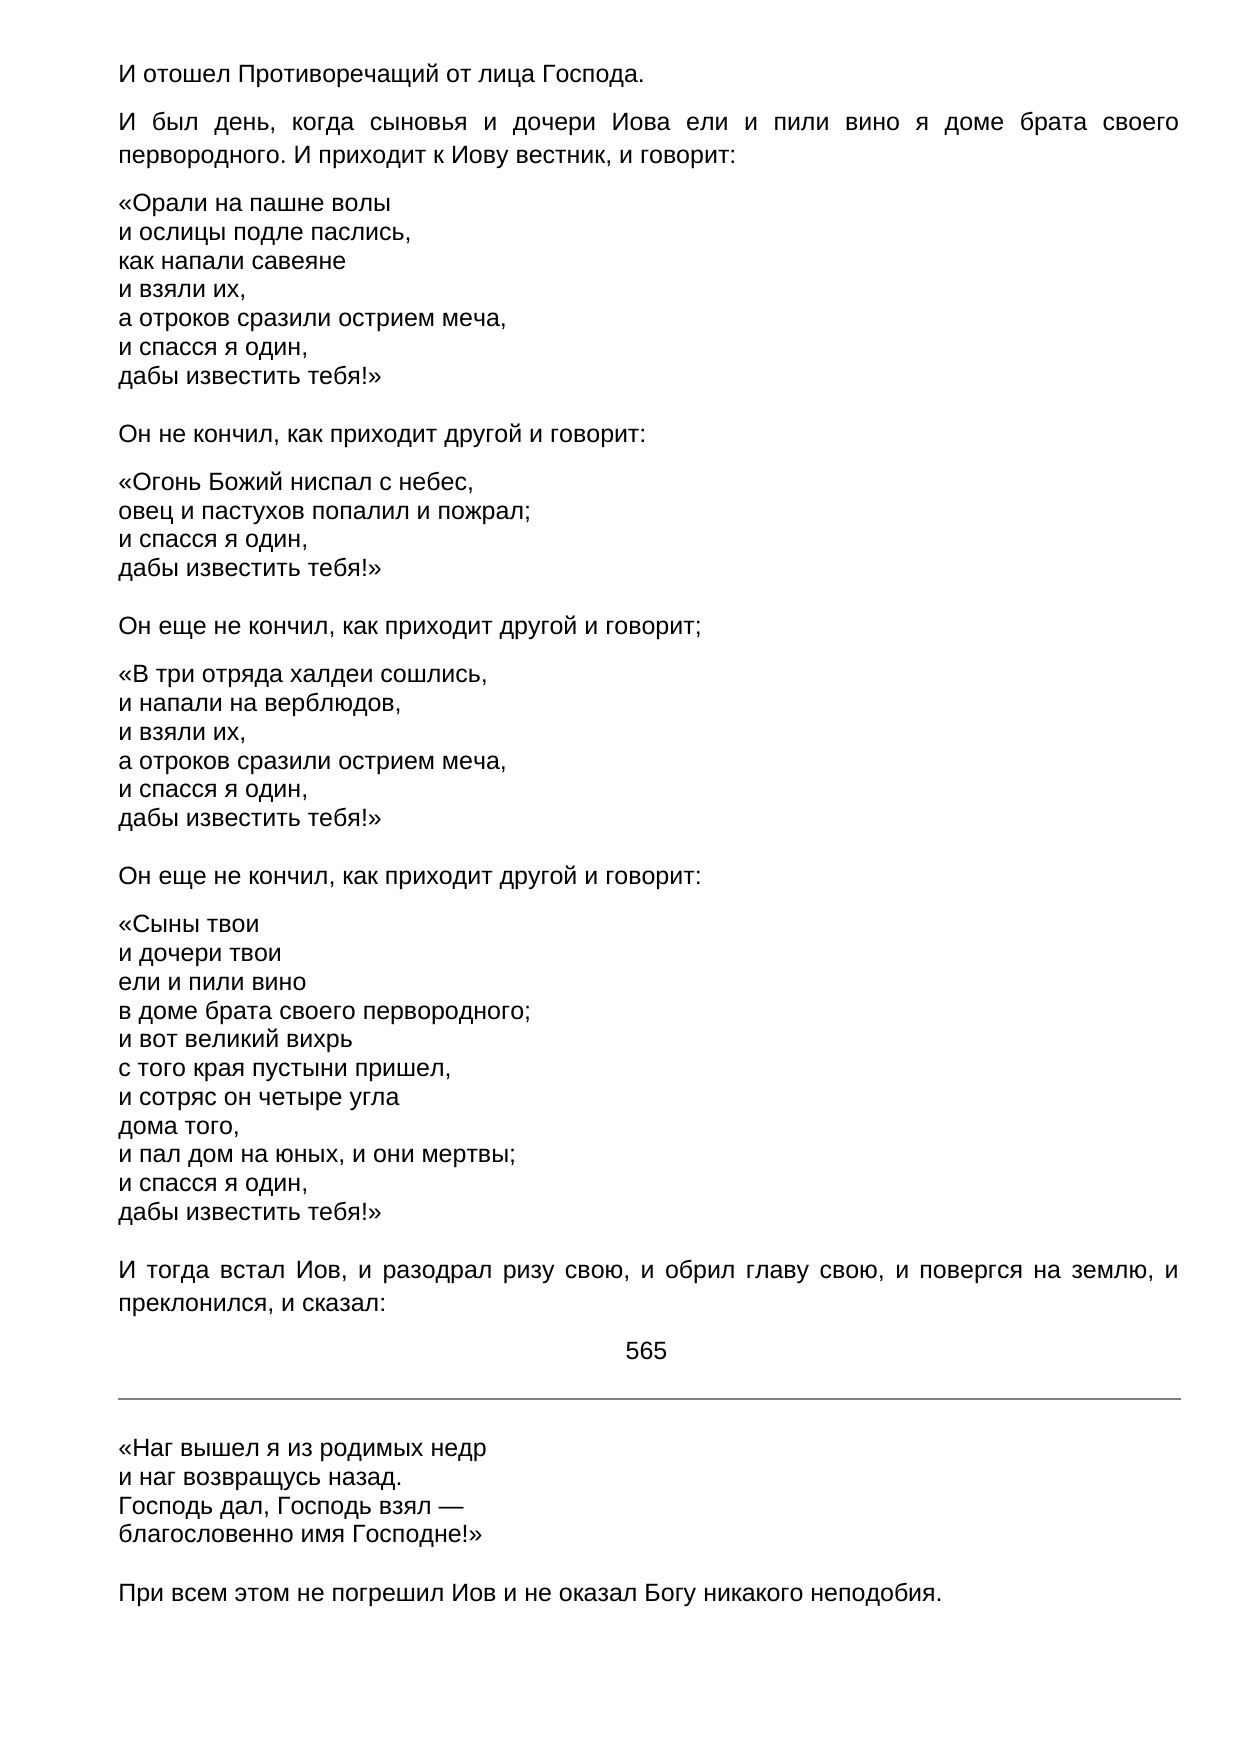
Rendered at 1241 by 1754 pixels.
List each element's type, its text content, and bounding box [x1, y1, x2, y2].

table_header «В три отряда халдеи сошлись, и напали на верблюдов, и взяли их, а отроков сразили острием меча, и спасся я один, дабы известить тебя!» [118, 659, 536, 861]
table_header «Орали на пашне волы и ослицы подле паслись, как напали савеяне и взяли их, а отроков сразили острием меча, и спасся я один, дабы известить тебя!» [118, 188, 536, 419]
table_header «Сыны твои и дочери твои ели и пили вино в доме брата своего первородного; и вот великий вихрь с того края пустыни пришел, и сотряс он четыре угла дома того, и пал дом на юных, и они мертвы; и спасся я один, дабы известить тебя!» [118, 909, 559, 1255]
text Он не кончил, как приходит другой и говорит: [118, 419, 1181, 448]
text И тогда встал Иов, и разодрал ризу свою, и обрил главу свою, и повергся на землю, и преклонился, и сказал: [118, 1255, 1181, 1317]
text Он еще не кончил, как приходит другой и говорит: [118, 861, 1181, 890]
table_header «Огонь Божий ниспал с небес, овец и пастухов попалил и пожрал; и спасся я один, дабы известить тебя!» [118, 467, 555, 611]
text Он еще не кончил, как приходит другой и говорит; [118, 611, 1181, 640]
text И отошел Противоречащий от лица Господа. [118, 59, 1181, 88]
text При всем этом не погрешил Иов и не оказал Богу никакого неподобия. [118, 1578, 1181, 1606]
text 565 [118, 1336, 1181, 1365]
table_header «Наг вышел я из родимых недр и наг возвращусь назад. Господь дал, Господь взял — благословенно имя Господне!» [118, 1433, 518, 1578]
text И был день, когда сыновья и дочери Иова ели и пили вино я доме брата своего первородного. И приходит к Иову вестник, и говорит: [118, 107, 1181, 169]
